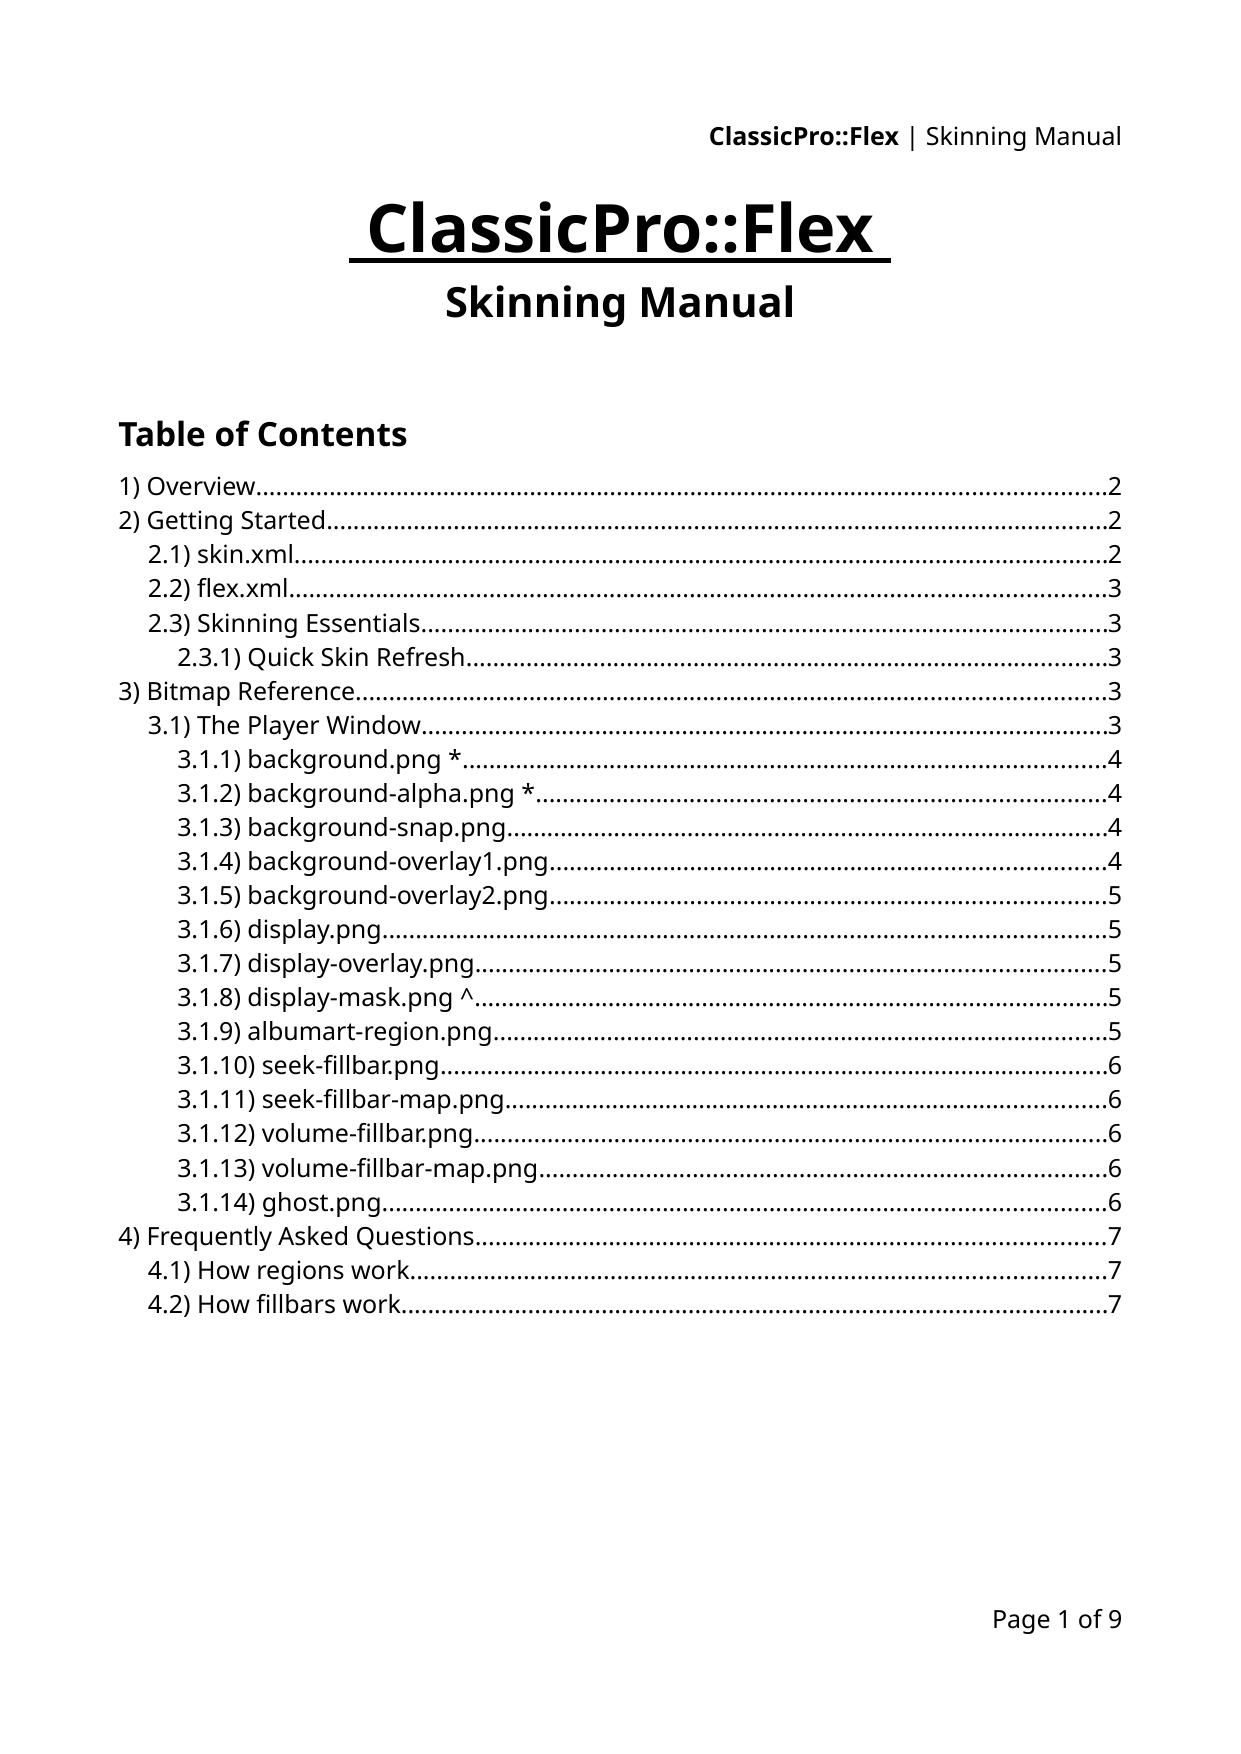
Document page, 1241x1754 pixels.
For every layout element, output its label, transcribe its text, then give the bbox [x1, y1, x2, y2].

text 3.1) The Player Window 3 [148, 707, 1122, 741]
text 2.3.1) Quick Skin Refresh 3 [177, 639, 1122, 673]
text 3.1.3) background-snap.png 4 [177, 809, 1122, 844]
text 3.1.4) background-overlay1.png 4 [177, 844, 1122, 878]
text 3.1.6) display.png 5 [177, 912, 1122, 946]
text 4.1) How regions work 7 [148, 1252, 1122, 1286]
text 2) Getting Started 2 [118, 503, 1122, 537]
subtitle Table of Contents [118, 411, 1122, 456]
text 2.3) Skinning Essentials 3 [148, 605, 1122, 639]
text 3.1.10) seek-fillbar.png 6 [177, 1048, 1122, 1082]
text 2.1) skin.xml 2 [148, 537, 1122, 571]
text 1) Overview 2 [118, 469, 1122, 503]
text 3.1.11) seek-fillbar-map.png 6 [177, 1082, 1122, 1116]
text 3.1.12) volume-fillbar.png 6 [177, 1116, 1122, 1150]
text 3.1.13) volume-fillbar-map.png 6 [177, 1150, 1122, 1184]
text 3.1.7) display-overlay.png 5 [177, 946, 1122, 980]
text 3.1.5) background-overlay2.png 5 [177, 878, 1122, 912]
text ClassicPro::Flex [118, 182, 1122, 272]
text 3.1.2) background-alpha.png * 4 [177, 776, 1122, 809]
text 2.2) flex.xml 3 [148, 571, 1122, 605]
text 3) Bitmap Reference 3 [118, 673, 1122, 707]
text 4) Frequently Asked Questions 7 [118, 1218, 1122, 1252]
text 3.1.14) ghost.png 6 [177, 1184, 1122, 1218]
text 3.1.1) background.png * 4 [177, 741, 1122, 776]
text 3.1.8) display-mask.png ^ 5 [177, 980, 1122, 1014]
text Skinning Manual [118, 272, 1122, 329]
text 4.2) How fillbars work 7 [148, 1286, 1122, 1321]
text 3.1.9) albumart-region.png 5 [177, 1014, 1122, 1048]
